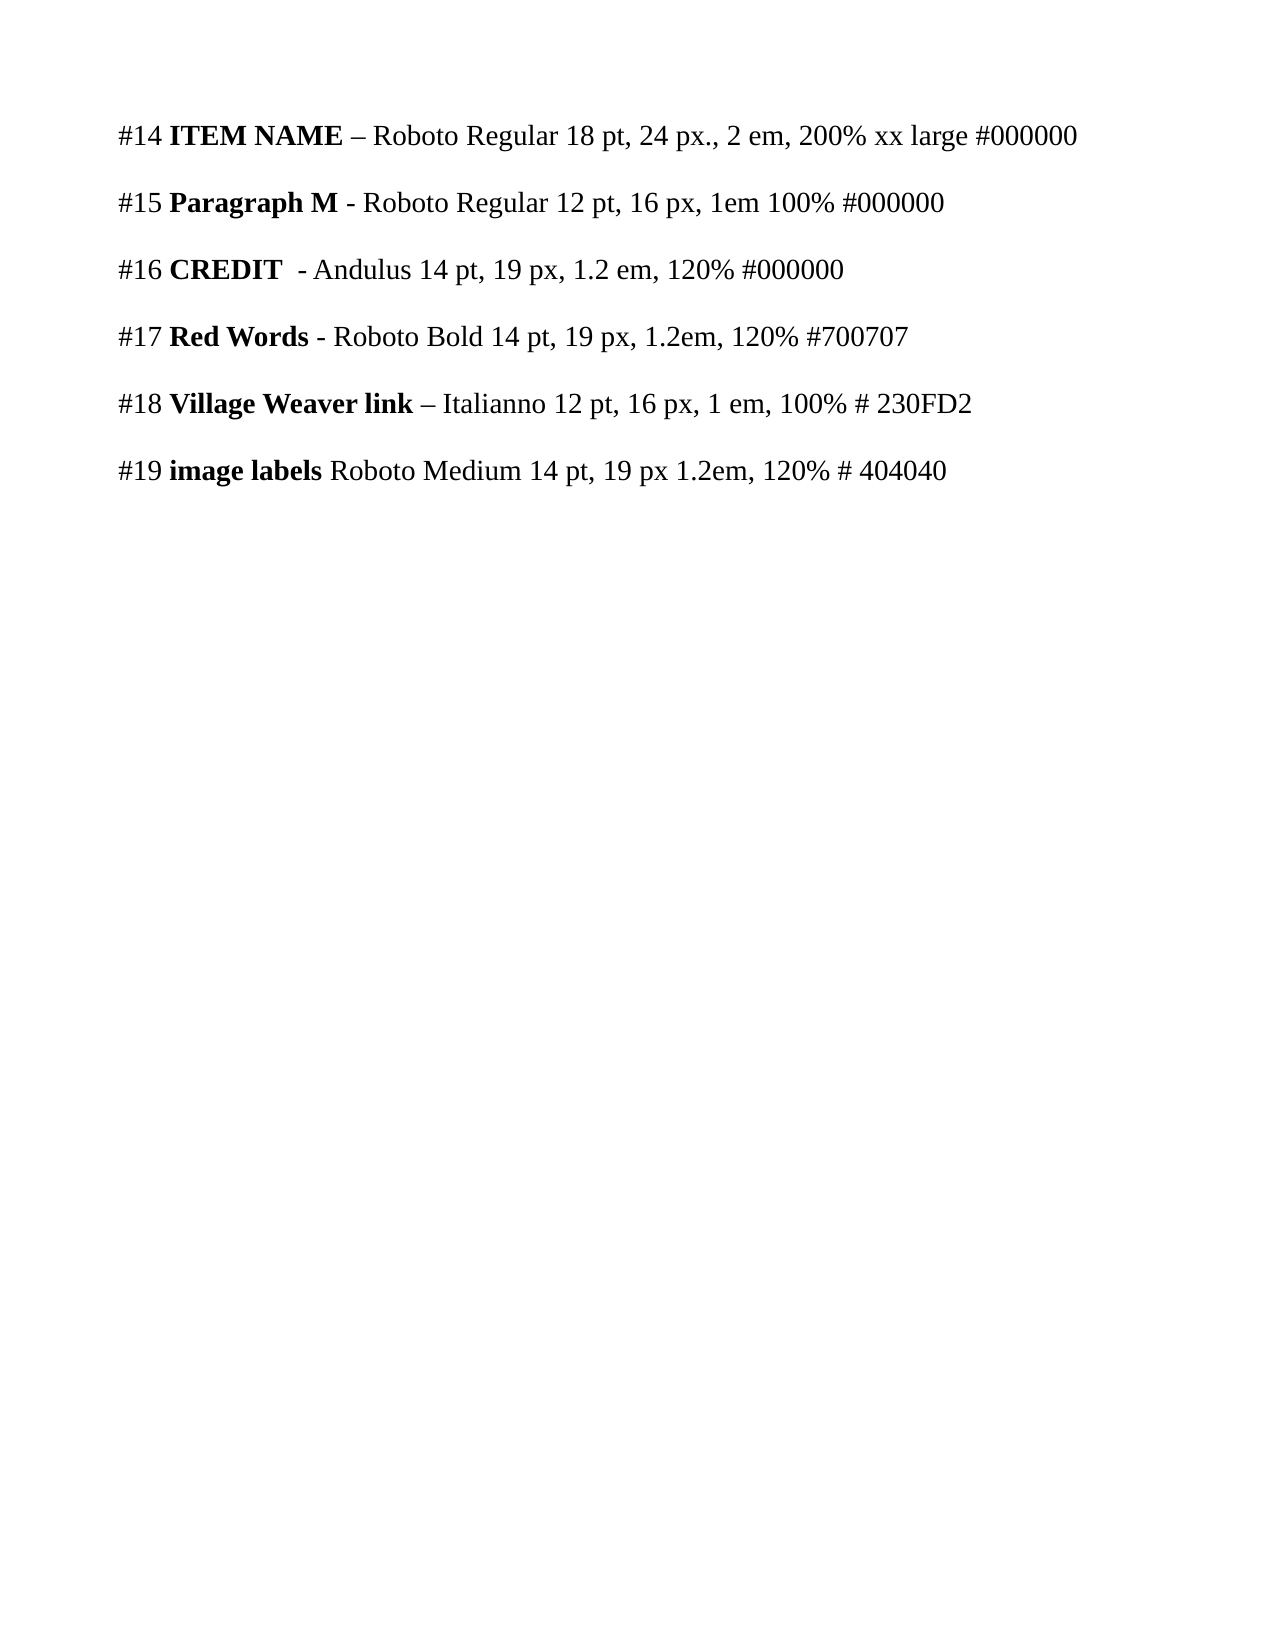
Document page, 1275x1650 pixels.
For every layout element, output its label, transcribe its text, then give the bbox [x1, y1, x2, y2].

text #16 CREDIT - Andulus 14 pt, 19 px, 1.2 em, 120% #000000 [118, 252, 1157, 286]
text #18 Village Weaver link – Italianno 12 pt, 16 px, 1 em, 100% # 230FD2 [118, 386, 1157, 420]
text #17 Red Words - Roboto Bold 14 pt, 19 px, 1.2em, 120% #700707 [118, 319, 1157, 353]
text #15 Paragraph M - Roboto Regular 12 pt, 16 px, 1em 100% #000000 [118, 185, 1157, 219]
text #19 image labels Roboto Medium 14 pt, 19 px 1.2em, 120% # 404040 [118, 453, 1157, 487]
text #14 ITEM NAME – Roboto Regular 18 pt, 24 px., 2 em, 200% xx large #000000 [118, 118, 1157, 152]
